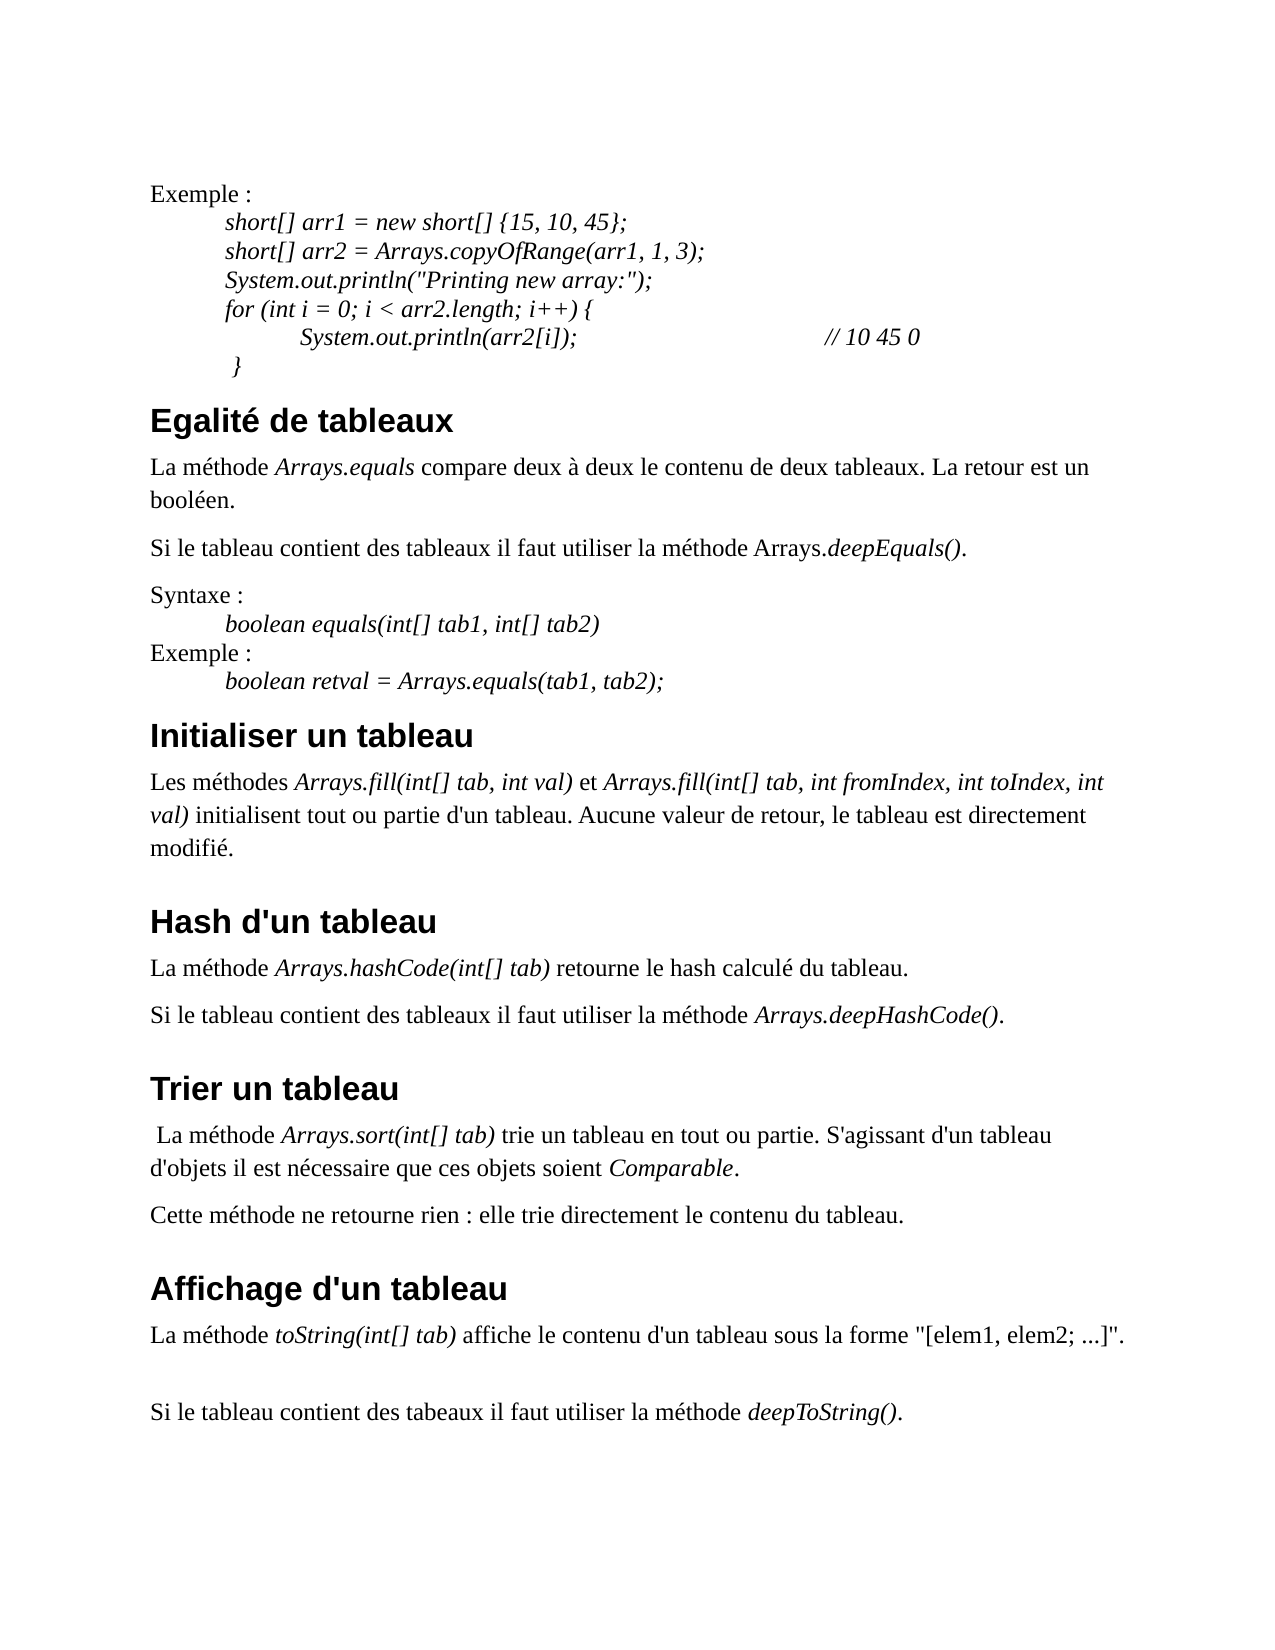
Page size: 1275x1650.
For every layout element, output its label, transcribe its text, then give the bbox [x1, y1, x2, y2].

text short[] arr1 = new short[] {15, 10, 45}; [150, 207, 1125, 236]
text La méthode Arrays.hashCode(int[] tab) retourne le hash calculé du tableau. [150, 953, 1125, 982]
text Exemple : [150, 179, 1125, 207]
subtitle Hash d'un tableau [150, 902, 1125, 940]
text boolean equals(int[] tab1, int[] tab2) [150, 609, 1125, 638]
text La méthode Arrays.sort(int[] tab) trie un tableau en tout ou partie. S'agissant d'un tableau d'objets il est nécessaire que ces objets soient Comparable. [150, 1120, 1125, 1182]
text short[] arr2 = Arrays.copyOfRange(arr1, 1, 3); [150, 236, 1125, 265]
text } [150, 351, 1125, 380]
text System.out.println(arr2[i]); // 10 45 0 [150, 322, 1125, 351]
text Si le tableau contient des tabeaux il faut utiliser la méthode deepToString(). [150, 1397, 1125, 1425]
text La méthode Arrays.equals compare deux à deux le contenu de deux tableaux. La retour est un booléen. [150, 452, 1125, 514]
text Si le tableau contient des tableaux il faut utiliser la méthode Arrays.deepEquals(). [150, 533, 1125, 561]
text boolean retval = Arrays.equals(tab1, tab2); [150, 666, 1125, 695]
subtitle Affichage d'un tableau [150, 1269, 1125, 1308]
subtitle Trier un tableau [150, 1069, 1125, 1107]
text Si le tableau contient des tableaux il faut utiliser la méthode Arrays.deepHashCode(). [150, 1000, 1125, 1029]
subtitle Egalité de tableaux [150, 401, 1125, 439]
text Cette méthode ne retourne rien : elle trie directement le contenu du tableau. [150, 1201, 1125, 1229]
text for (int i = 0; i < arr2.length; i++) { [150, 294, 1125, 322]
text La méthode toString(int[] tab) affiche le contenu d'un tableau sous la forme "[elem1, elem2; ...]". [150, 1320, 1125, 1349]
text System.out.println("Printing new array:"); [150, 265, 1125, 294]
subtitle Initialiser un tableau [150, 716, 1125, 755]
text Syntaxe : [150, 580, 1125, 609]
text Les méthodes Arrays.fill(int[] tab, int val) et Arrays.fill(int[] tab, int fromIndex, int toIndex, int val) initialisent tout ou partie d'un tableau. Aucune valeur de retour, le tableau est directement modifié. [150, 767, 1125, 862]
text Exemple : [150, 638, 1125, 666]
